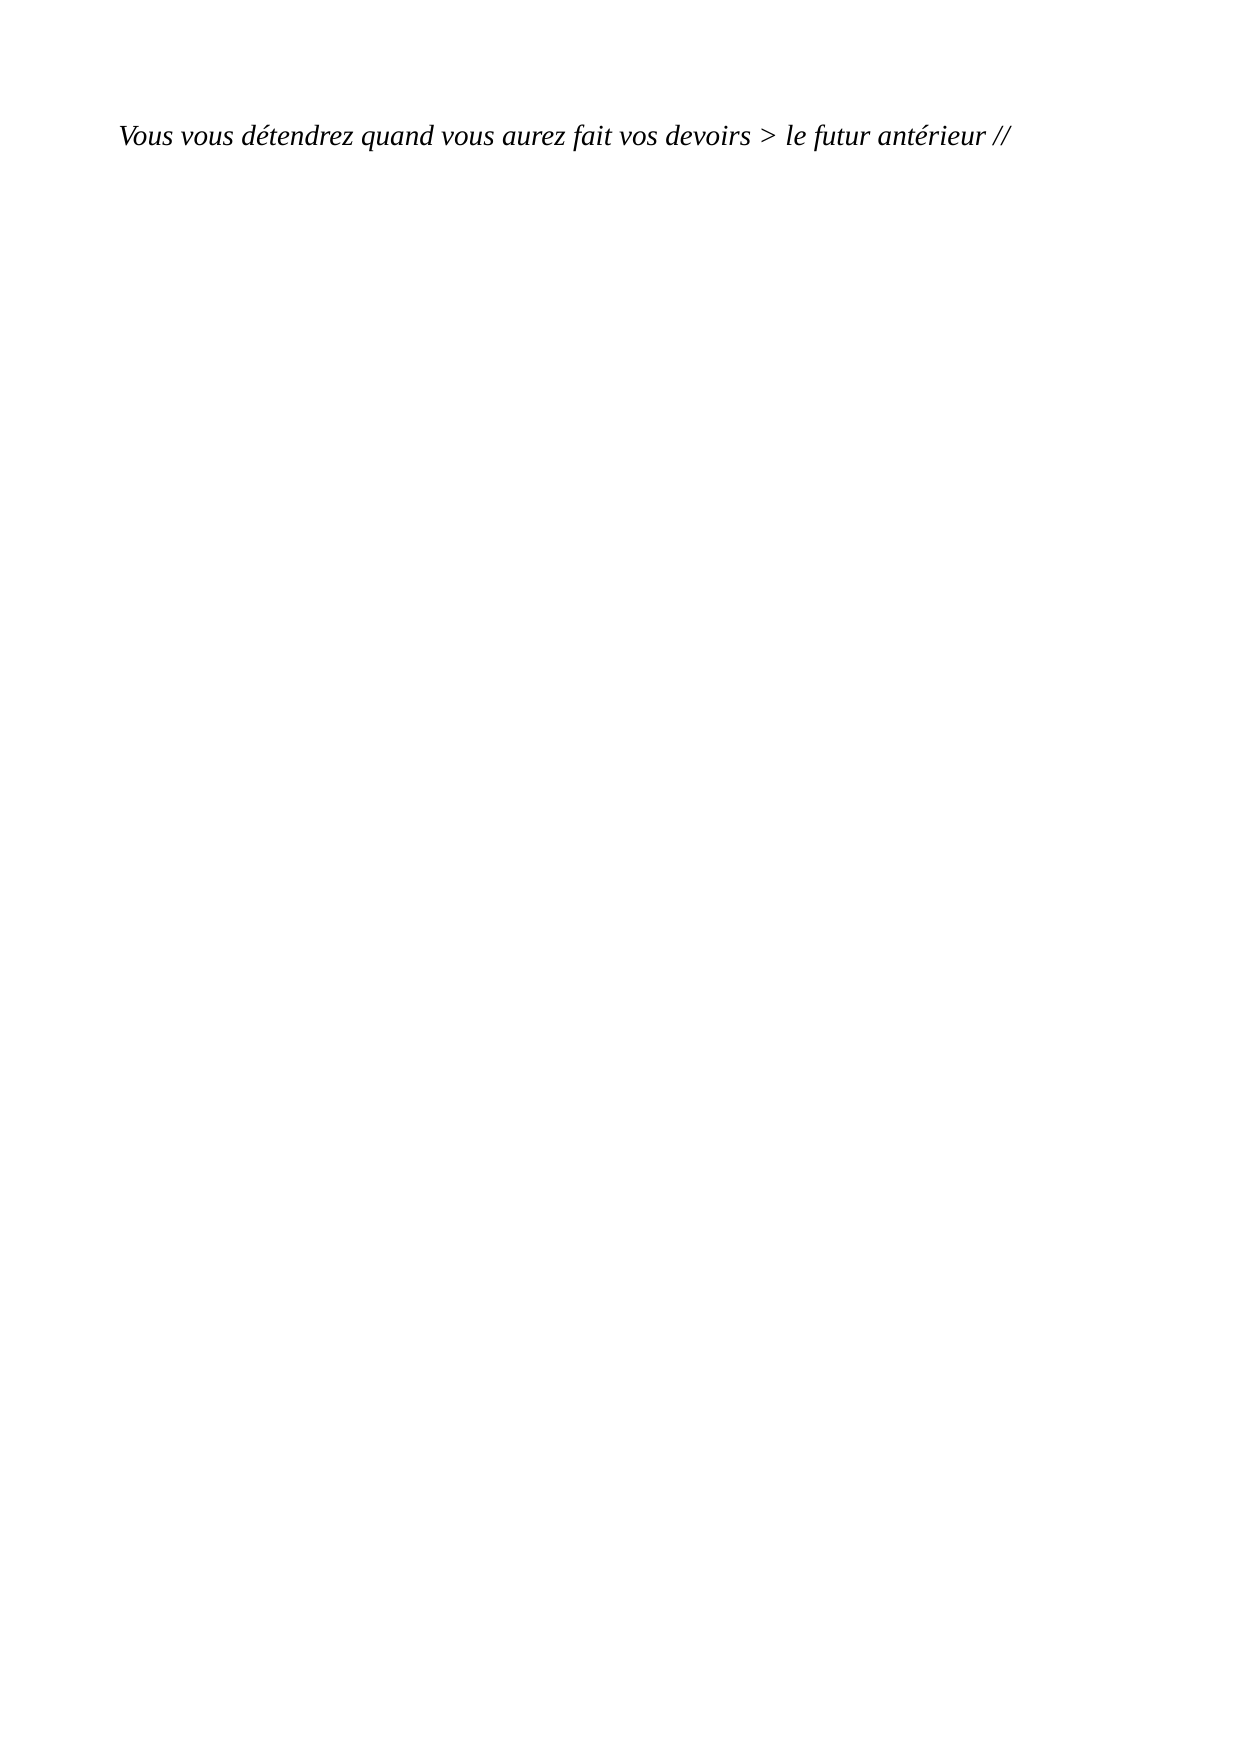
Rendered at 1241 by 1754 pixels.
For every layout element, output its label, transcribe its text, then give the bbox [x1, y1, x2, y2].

text Vous vous détendrez quand vous aurez fait vos devoirs > le futur antérieur // [118, 118, 1122, 152]
